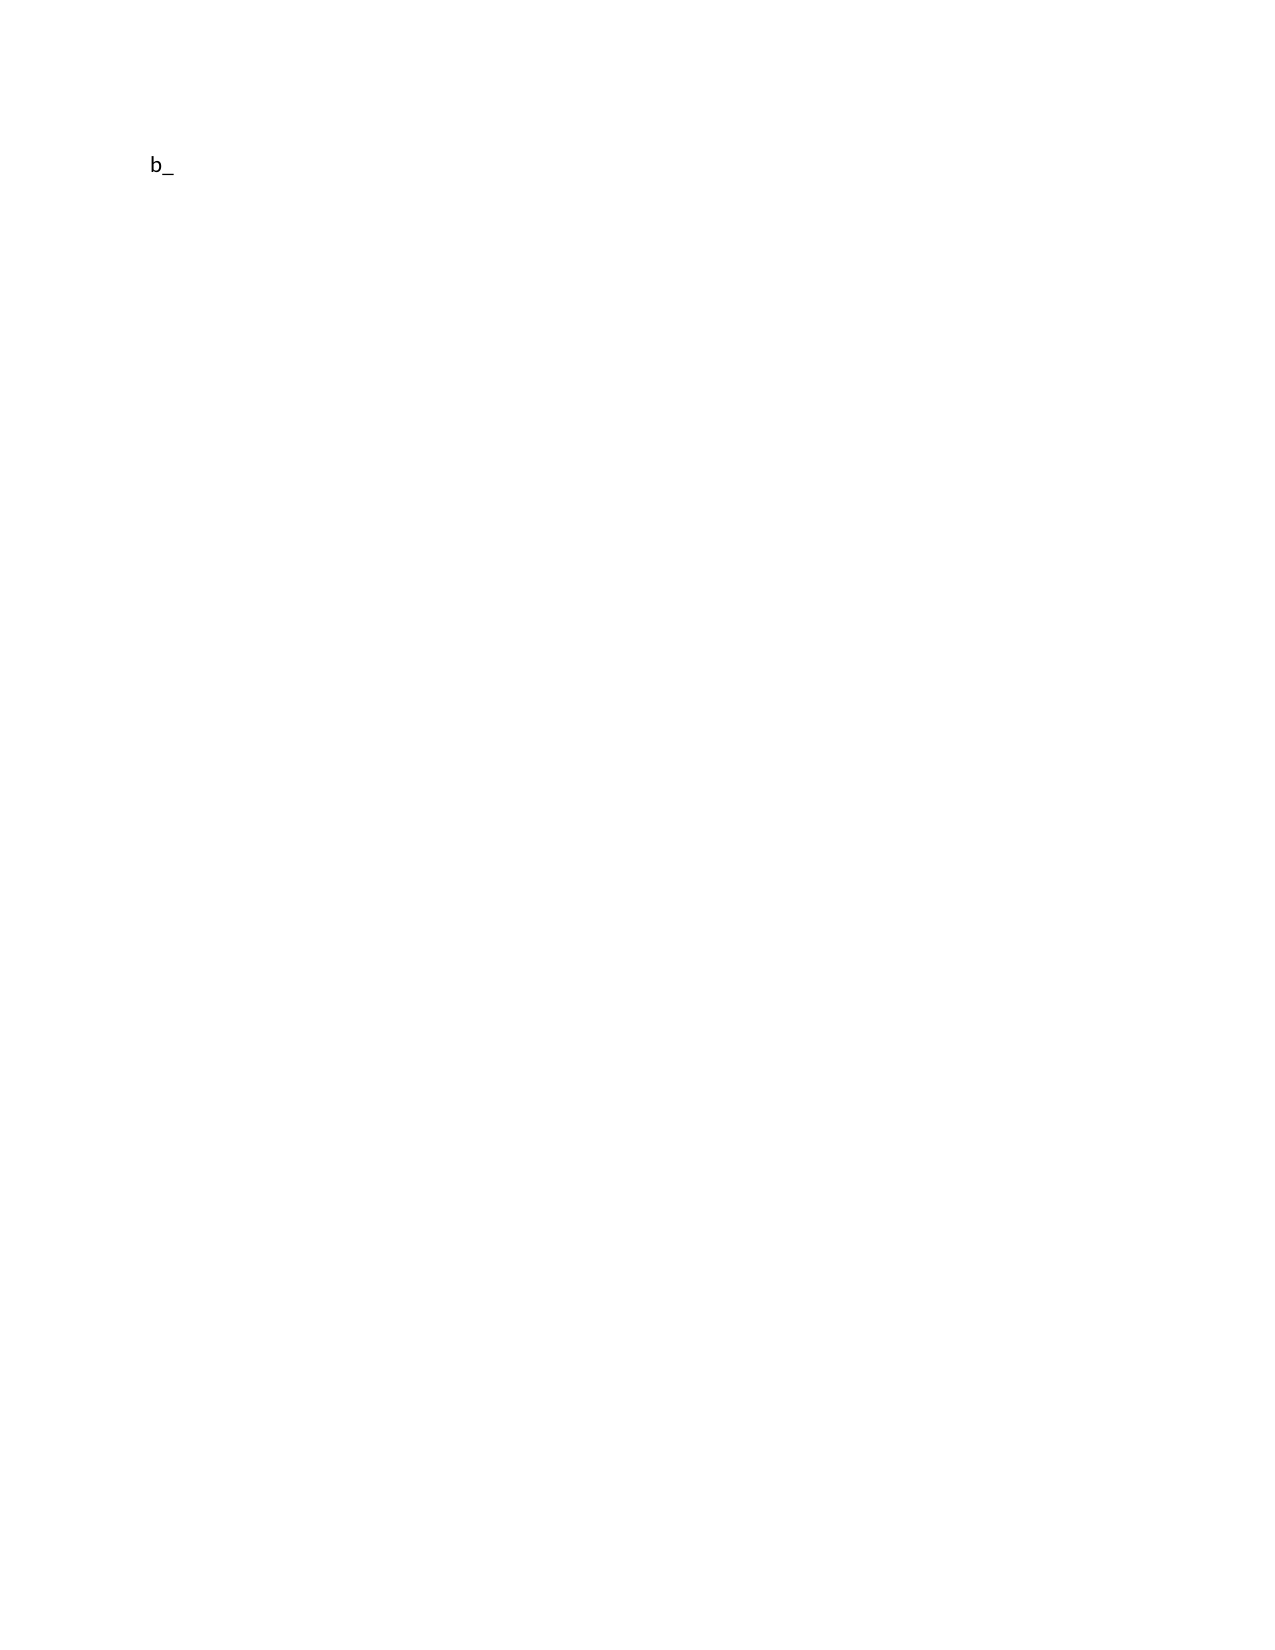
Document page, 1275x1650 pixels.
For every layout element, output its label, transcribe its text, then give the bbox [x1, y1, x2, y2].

text b_ [150, 150, 1125, 207]
